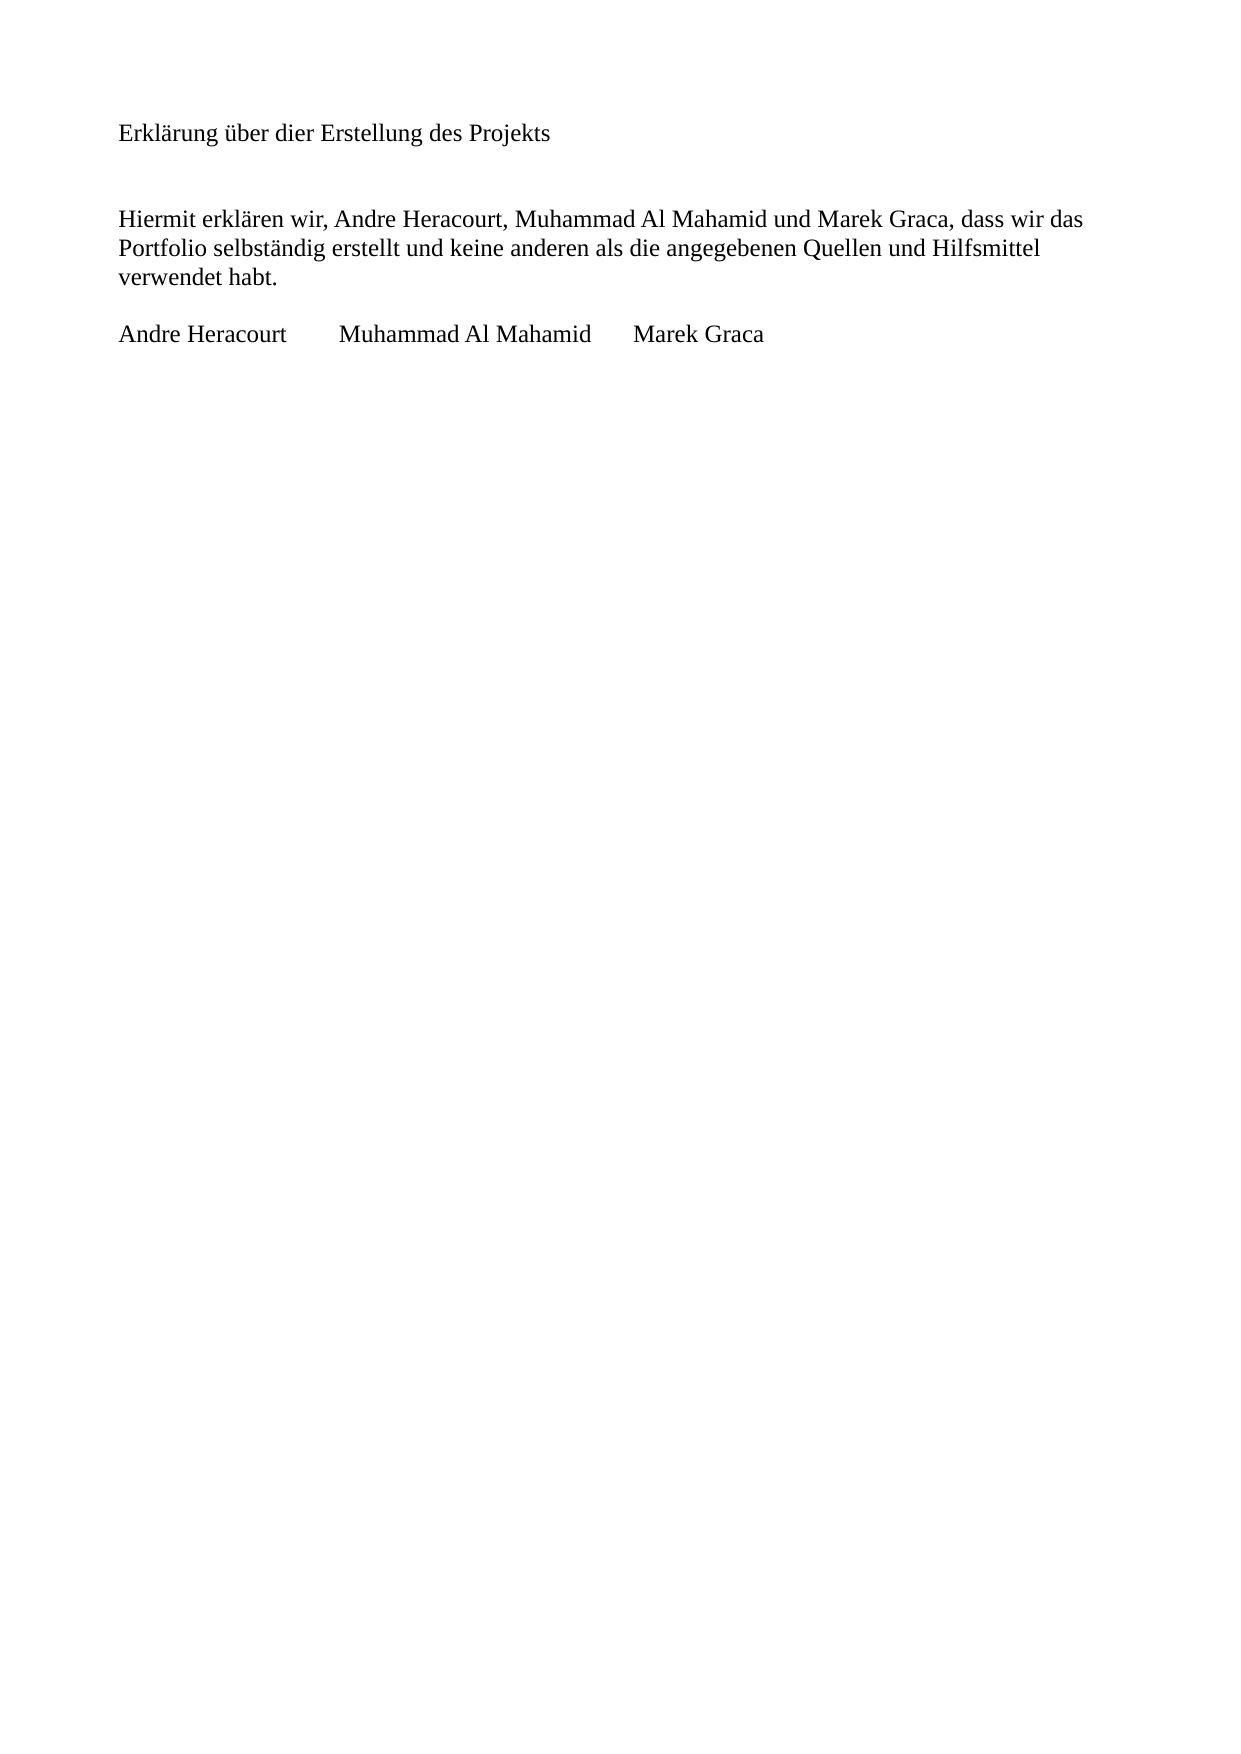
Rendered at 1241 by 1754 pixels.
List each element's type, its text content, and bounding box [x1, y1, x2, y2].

text Erklärung über dier Erstellung des Projekts [118, 118, 1122, 147]
text Hiermit erklären wir, Andre Heracourt, Muhammad Al Mahamid und Marek Graca, dass wir das Portfolio selbständig erstellt und keine anderen als die angegebenen Quellen und Hilfsmittel verwendet habt. [118, 204, 1122, 291]
text Andre Heracourt Muhammad Al Mahamid Marek Graca [118, 319, 1122, 348]
